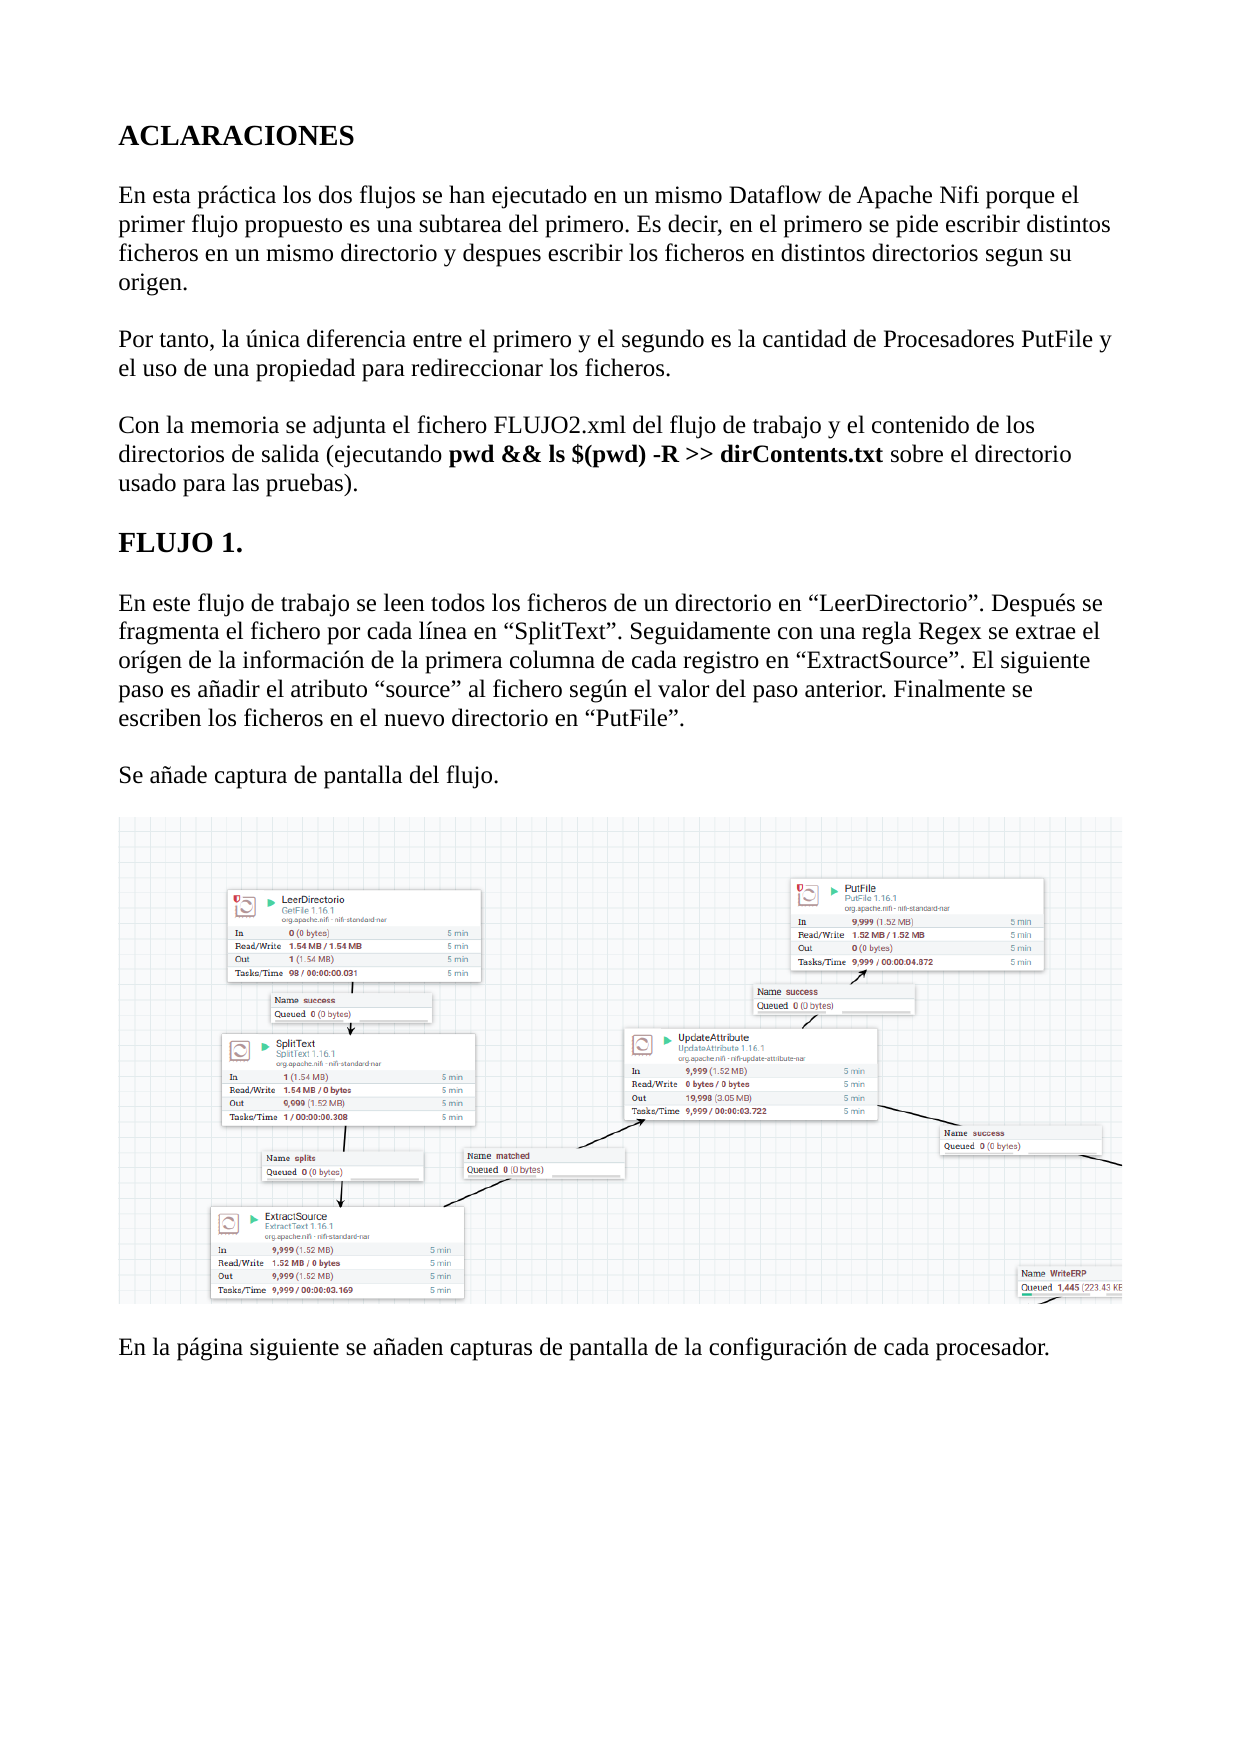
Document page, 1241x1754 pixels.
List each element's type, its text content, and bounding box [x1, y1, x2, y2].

text FLUJO 1. [118, 525, 1122, 559]
picture [118, 817, 1123, 1304]
text ACLARACIONES [118, 118, 1122, 152]
text En este flujo de trabajo se leen todos los ficheros de un directorio en “LeerDirectorio”. Después se fragmenta el fichero por cada línea en “SplitText”. Seguidamente con una regla Regex se extrae el orígen de la información de la primera columna de cada registro en “ExtractSource”. El siguiente paso es añadir el atributo “source” al fichero según el valor del paso anterior. Finalmente se escriben los ficheros en el nuevo directorio en “PutFile”. [118, 588, 1122, 731]
text En la página siguiente se añaden capturas de pantalla de la configuración de cada procesador. [118, 1332, 1122, 1361]
text Se añade captura de pantalla del flujo. [118, 760, 1122, 789]
text Por tanto, la única diferencia entre el primero y el segundo es la cantidad de Procesadores PutFile y el uso de una propiedad para redireccionar los ficheros. [118, 324, 1122, 382]
text Con la memoria se adjunta el fichero FLUJO2.xml del flujo de trabajo y el contenido de los directorios de salida (ejecutando pwd && ls $(pwd) -R >> dirContents.txt sobre el directorio usado para las pruebas). [118, 410, 1122, 497]
text En esta práctica los dos flujos se han ejecutado en un mismo Dataflow de Apache Nifi porque el primer flujo propuesto es una subtarea del primero. Es decir, en el primero se pide escribir distintos ficheros en un mismo directorio y despues escribir los ficheros en distintos directorios segun su origen. [118, 180, 1122, 295]
